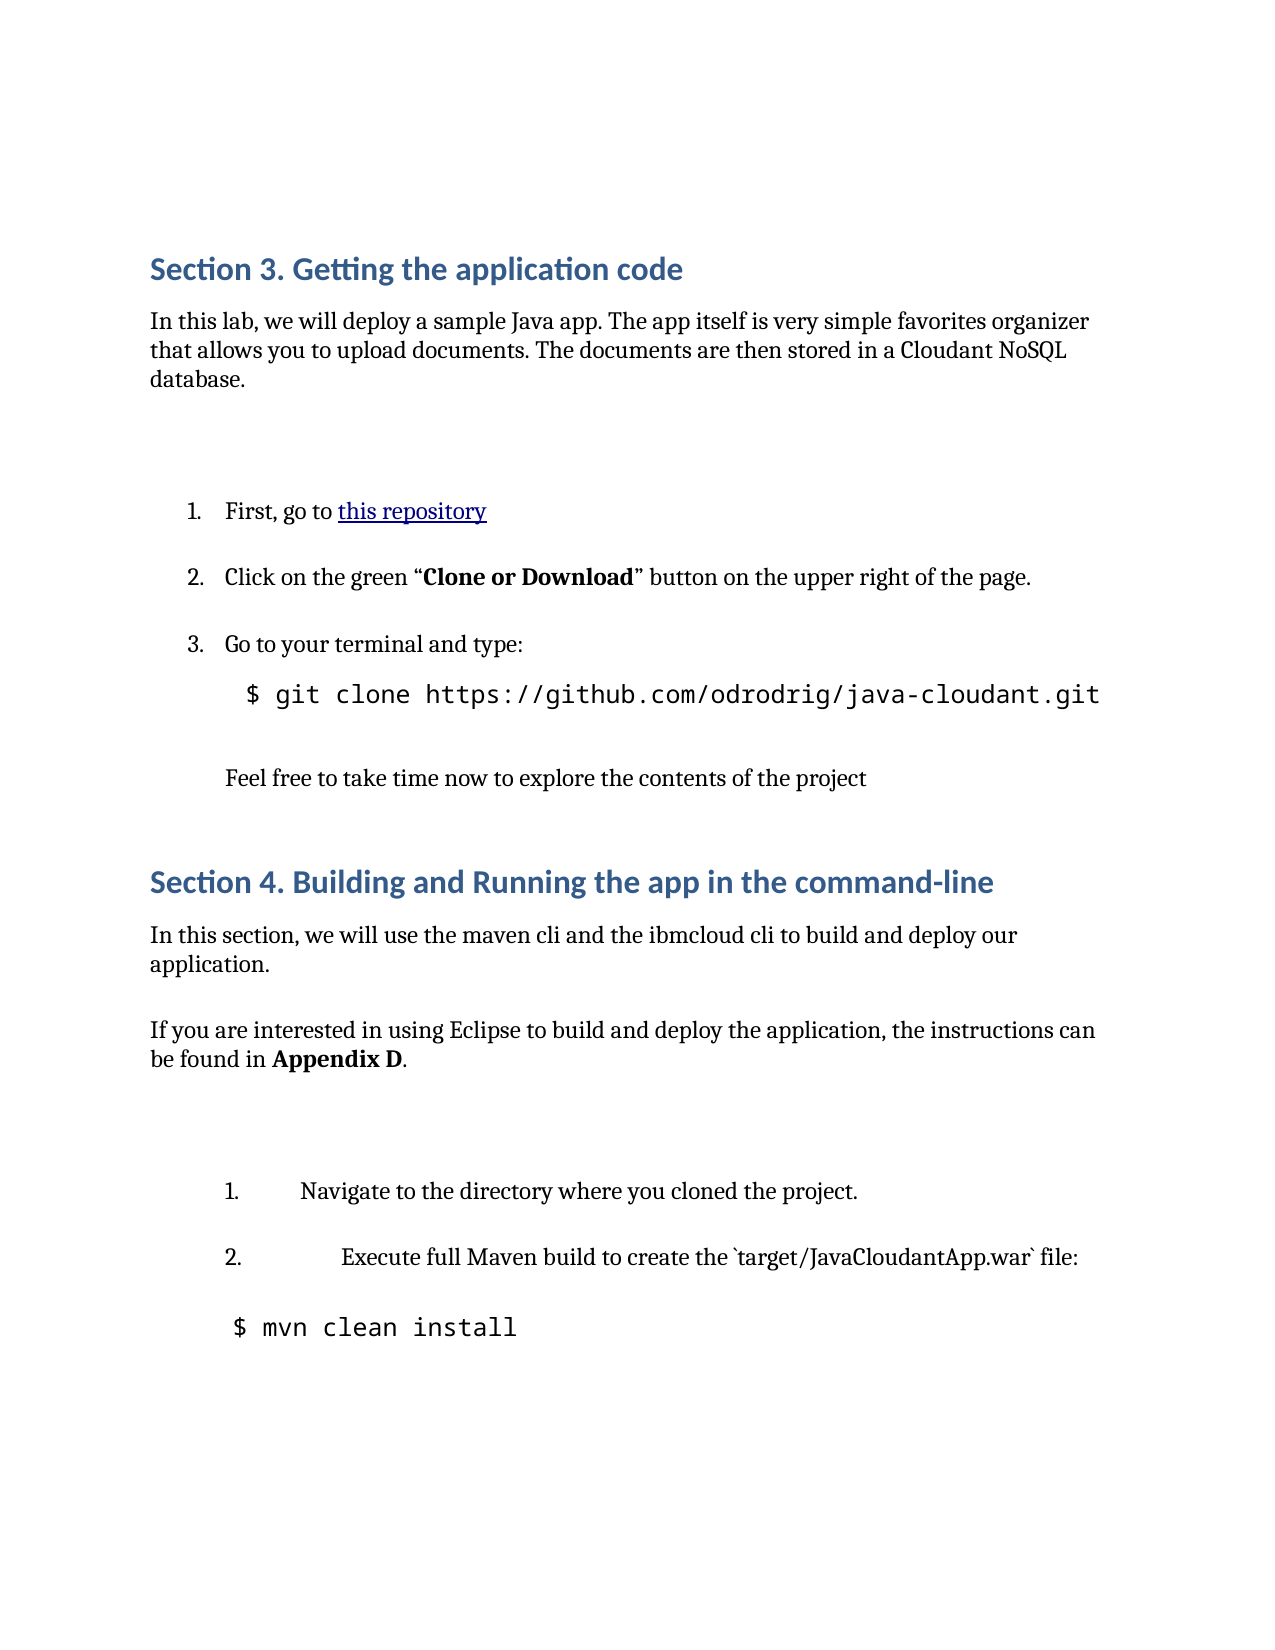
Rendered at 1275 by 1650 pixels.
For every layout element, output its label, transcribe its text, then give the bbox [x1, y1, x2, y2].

subtitle Section 4. Building and Running the app in the command-line [150, 861, 1125, 902]
text In this lab, we will deploy a sample Java app. The app itself is very simple favorites organizer that allows you to upload documents. The documents are then stored in a Cloudant NoSQL database. [150, 307, 1125, 393]
list Go to your terminal and type: [187, 629, 1125, 658]
list Execute full Maven build to create the `target/JavaCloudantApp.war` file: [225, 1243, 1125, 1272]
text In this section, we will use the maven cli and the ibmcloud cli to build and deploy our application. [150, 921, 1125, 978]
text If you are interested in using Eclipse to build and deploy the application, the instructions can be found in Appendix D. [150, 1016, 1125, 1073]
subtitle Section 3. Getting the application code [150, 247, 1125, 288]
text $ mvn clean install [187, 1309, 1125, 1344]
text $ git clone https://github.com/odrodrig/java-cloudant.git [150, 677, 1125, 711]
list Click on the green “Clone or Download” button on the upper right of the page. [187, 563, 1125, 592]
text Feel free to take time now to explore the contents of the project [225, 764, 1125, 793]
list First, go to this repository [187, 497, 1125, 526]
list Navigate to the directory where you cloned the project. [225, 1177, 1125, 1206]
